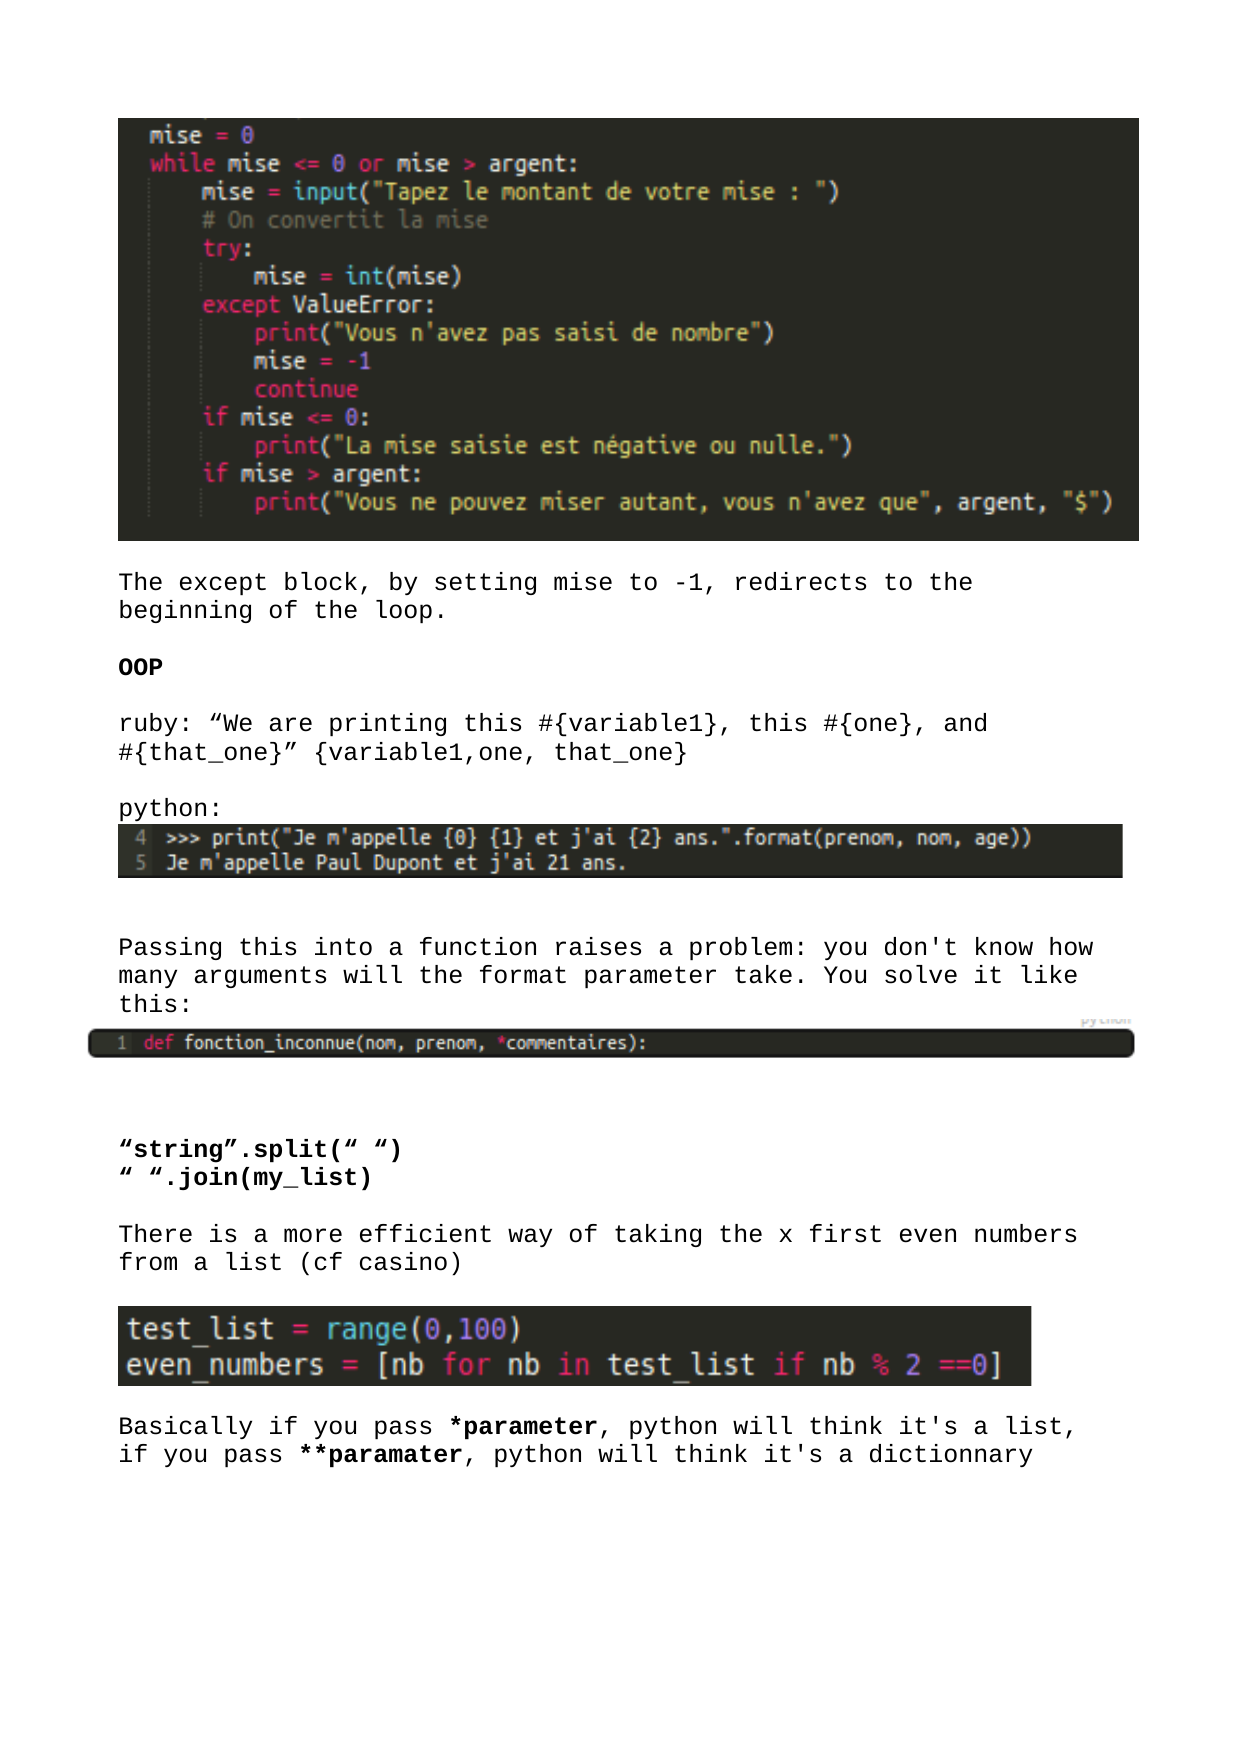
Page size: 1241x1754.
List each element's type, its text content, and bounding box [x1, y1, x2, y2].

text Basically if you pass *parameter, python will think it's a list, if you pass **paramater, python will think it's a dictionnary [118, 1414, 1122, 1470]
picture [118, 118, 1139, 541]
picture [70, 1019, 1170, 1080]
text The except block, by setting mise to -1, redirects to the beginning of the loop. [118, 569, 1122, 626]
text python: [118, 796, 1122, 824]
text Passing this into a function raises a problem: you don't know how many arguments will the format parameter take. You solve it like this: [118, 935, 1122, 1019]
text ruby: “We are printing this #{variable1}, this #{one}, and #{that_one}” {variable1,one, that_one} [118, 711, 1122, 767]
text “ “.join(my_list) [118, 1165, 1122, 1193]
picture [118, 824, 1123, 878]
text “string”.split(“ “) [118, 1137, 1122, 1165]
picture [118, 1306, 1032, 1386]
text OOP [118, 654, 1122, 682]
text There is a more efficient way of taking the x first even numbers from a list (cf casino) [118, 1222, 1122, 1278]
